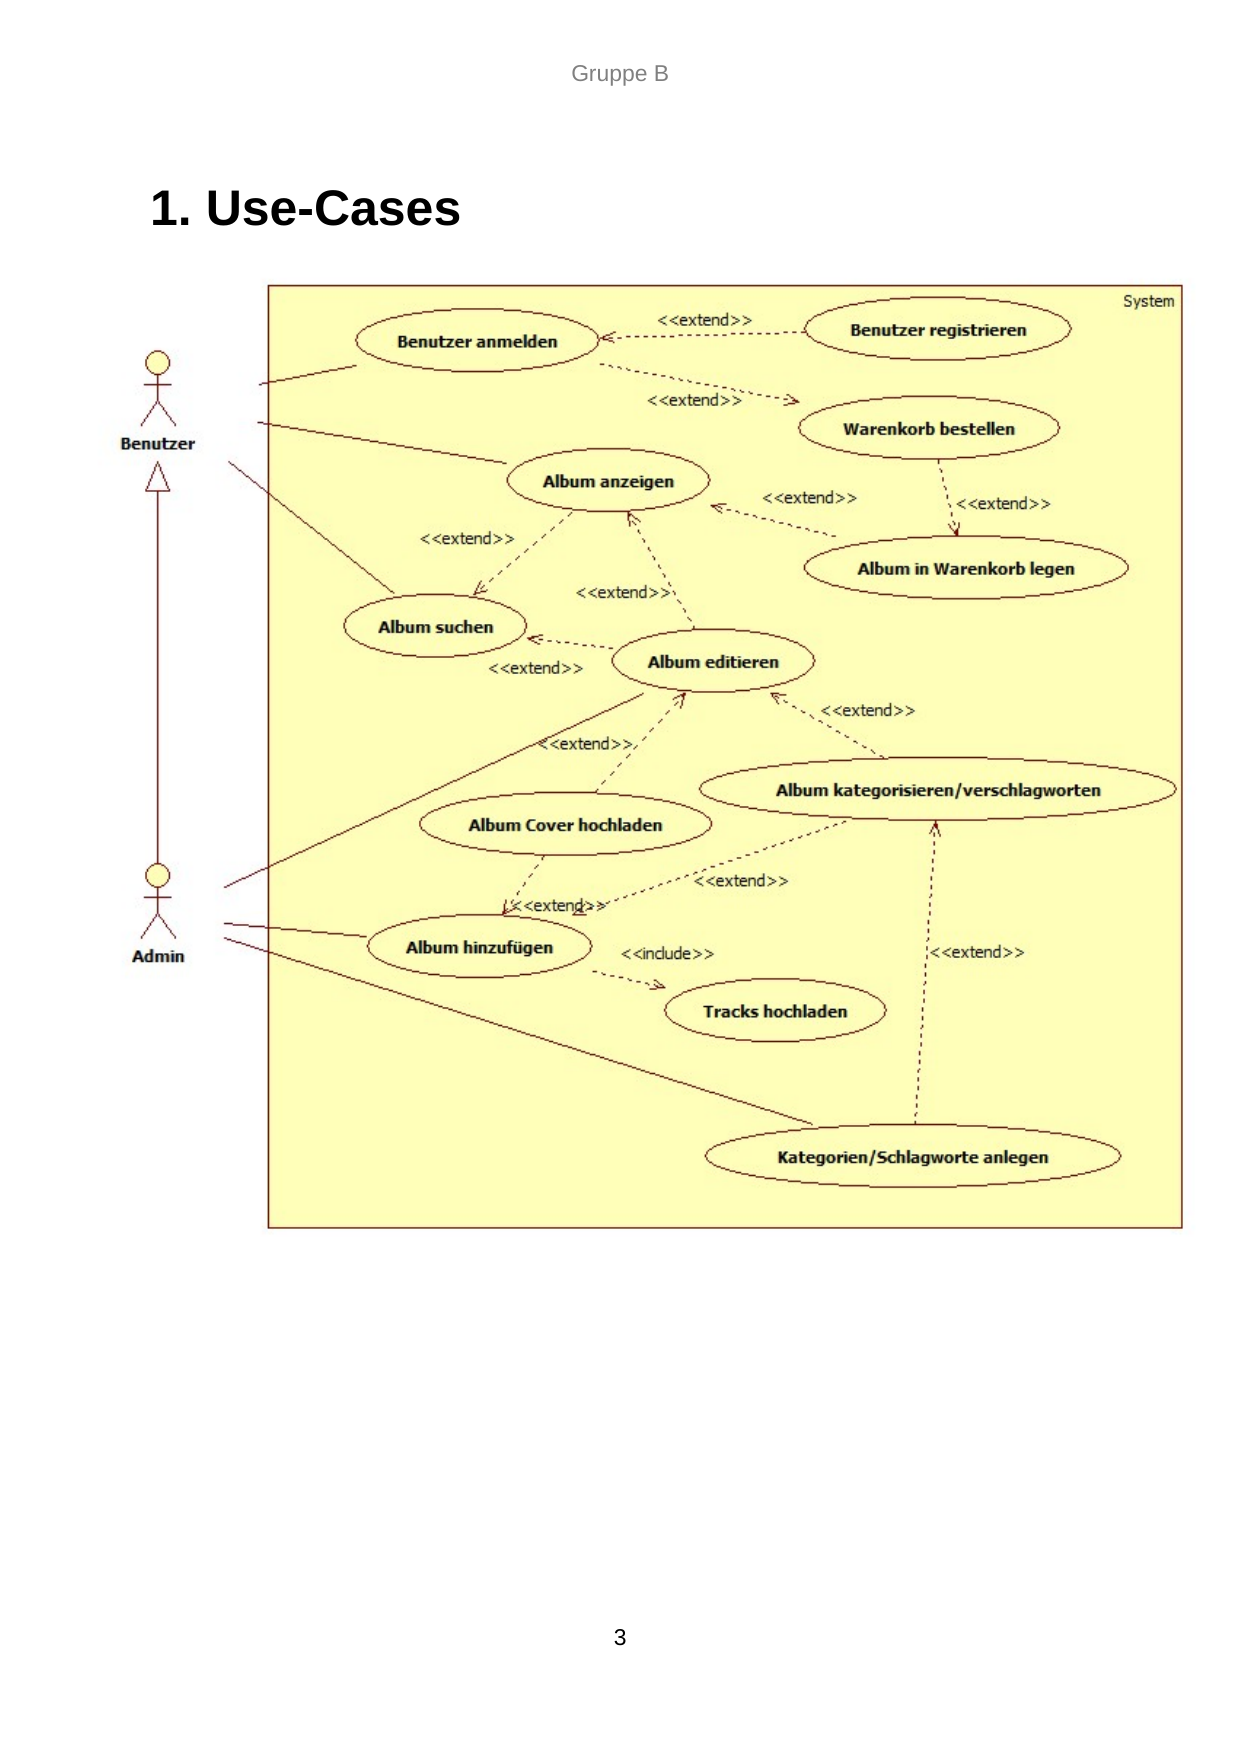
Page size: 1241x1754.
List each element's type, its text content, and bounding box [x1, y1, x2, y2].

subtitle Use-Cases [150, 180, 1090, 236]
picture [29, 256, 1212, 1258]
